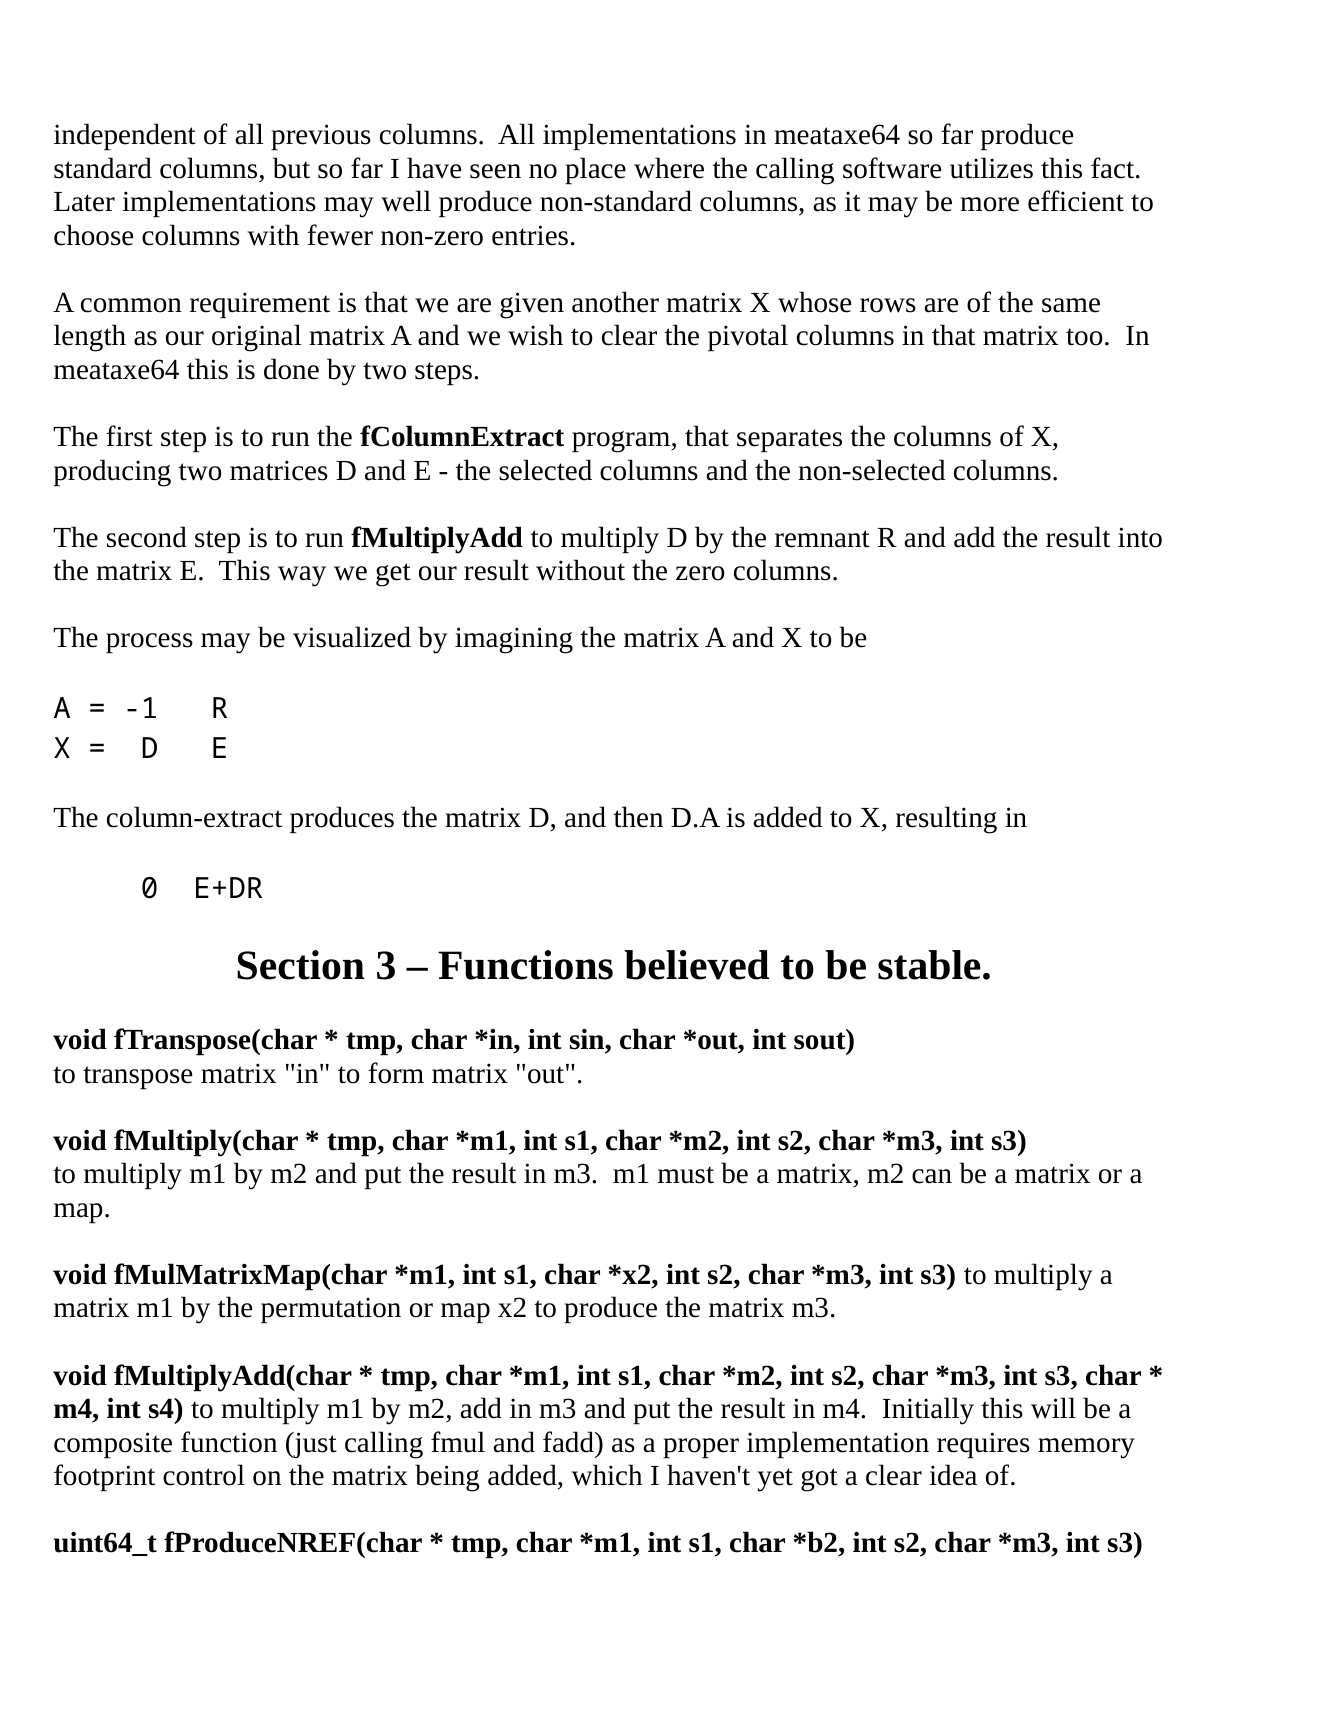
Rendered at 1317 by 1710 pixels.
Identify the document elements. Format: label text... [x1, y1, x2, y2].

text 0 E+DR [53, 867, 1174, 907]
text to multiply m1 by m2 and put the result in m3. m1 must be a matrix, m2 can be a matrix or a map. [53, 1156, 1174, 1223]
text void fMulMatrixMap(char *m1, int s1, char *x2, int s2, char *m3, int s3) to multiply a matrix m1 by the permutation or map x2 to produce the matrix m3. [53, 1257, 1174, 1324]
text Section 3 – Functions believed to be stable. [53, 941, 1174, 989]
text The process may be visualized by imagining the matrix A and X to be [53, 620, 1174, 654]
text A = -1 R [53, 687, 1174, 727]
text independent of all previous columns. All implementations in meataxe64 so far produce standard columns, but so far I have seen no place where the calling software utilizes this fact. Later implementations may well produce non-standard columns, as it may be more efficient to choose columns with fewer non-zero entries. [53, 117, 1174, 251]
text void fMultiply(char * tmp, char *m1, int s1, char *m2, int s2, char *m3, int s3) [53, 1123, 1174, 1156]
text The first step is to run the fColumnExtract program, that separates the columns of X, producing two matrices D and E - the selected columns and the non-selected columns. [53, 419, 1174, 486]
text void fMultiplyAdd(char * tmp, char *m1, int s1, char *m2, int s2, char *m3, int s3, char * m4, int s4) to multiply m1 by m2, add in m3 and put the result in m4. Initially this will be a composite function (just calling fmul and fadd) as a proper implementation requires memory footprint control on the matrix being added, which I haven't yet got a clear idea of. [53, 1358, 1174, 1492]
text uint64_t fProduceNREF(char * tmp, char *m1, int s1, char *b2, int s2, char *m3, int s3) [53, 1525, 1174, 1559]
text The column-extract produces the matrix D, and then D.A is added to X, resulting in [53, 800, 1174, 834]
text A common requirement is that we are given another matrix X whose rows are of the same length as our original matrix A and we wish to clear the pivotal columns in that matrix too. In meataxe64 this is done by two steps. [53, 285, 1174, 386]
text The second step is to run fMultiplyAdd to multiply D by the remnant R and add the result into the matrix E. This way we get our result without the zero columns. [53, 520, 1174, 587]
text to transpose matrix "in" to form matrix "out". [53, 1056, 1174, 1089]
text X = D E [53, 727, 1174, 767]
text void fTranspose(char * tmp, char *in, int sin, char *out, int sout) [53, 1022, 1174, 1056]
